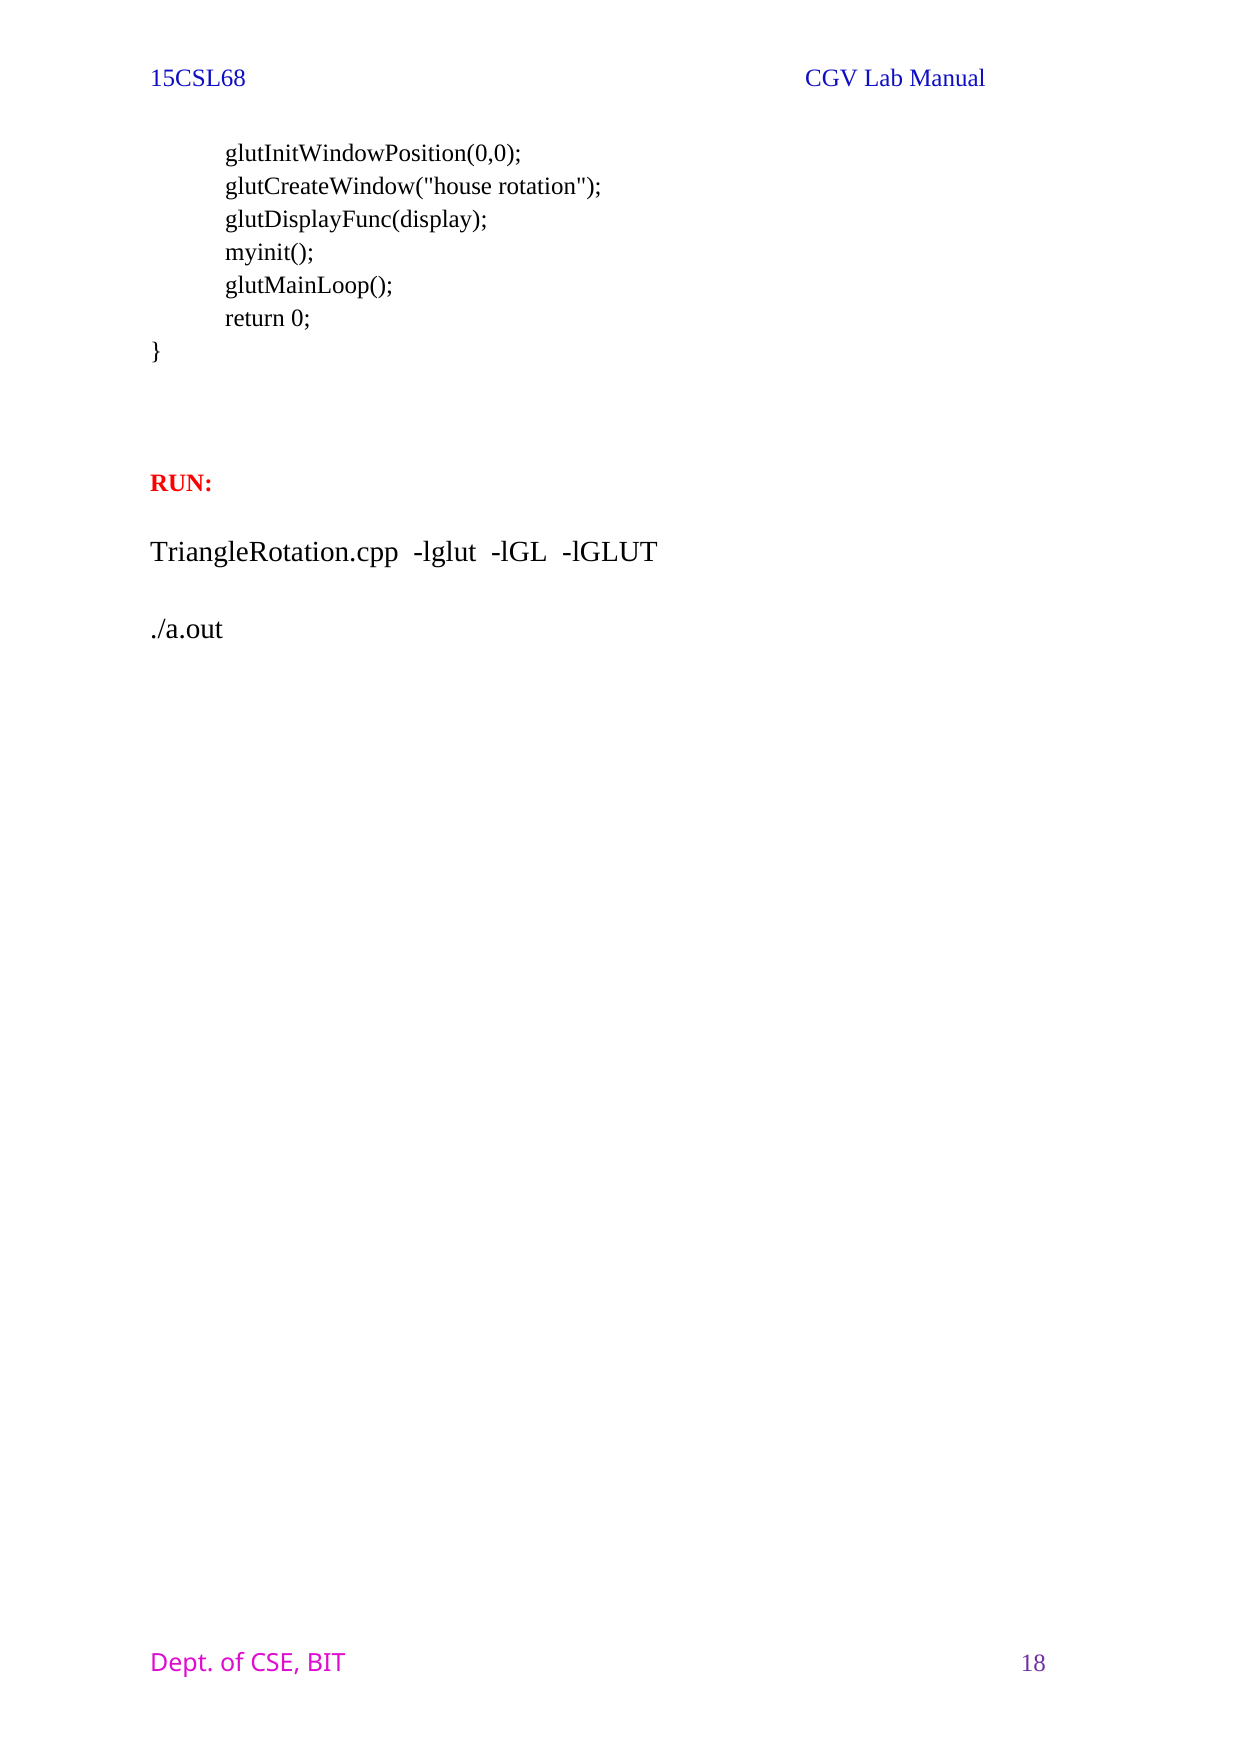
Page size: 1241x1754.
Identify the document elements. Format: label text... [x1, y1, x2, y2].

text glutCreateWindow("house rotation"); [150, 171, 1165, 200]
text return 0; [150, 303, 1165, 332]
text } [150, 336, 1165, 365]
text myinit(); [150, 237, 1165, 266]
text TriangleRotation.cpp -lglut -lGL -lGLUT [150, 534, 1165, 568]
text glutDisplayFunc(display); [150, 204, 1165, 233]
text ./a.out [150, 611, 1165, 645]
text glutInitWindowPosition(0,0); [150, 138, 1165, 167]
text RUN: [150, 468, 1165, 497]
text glutMainLoop(); [150, 270, 1165, 299]
